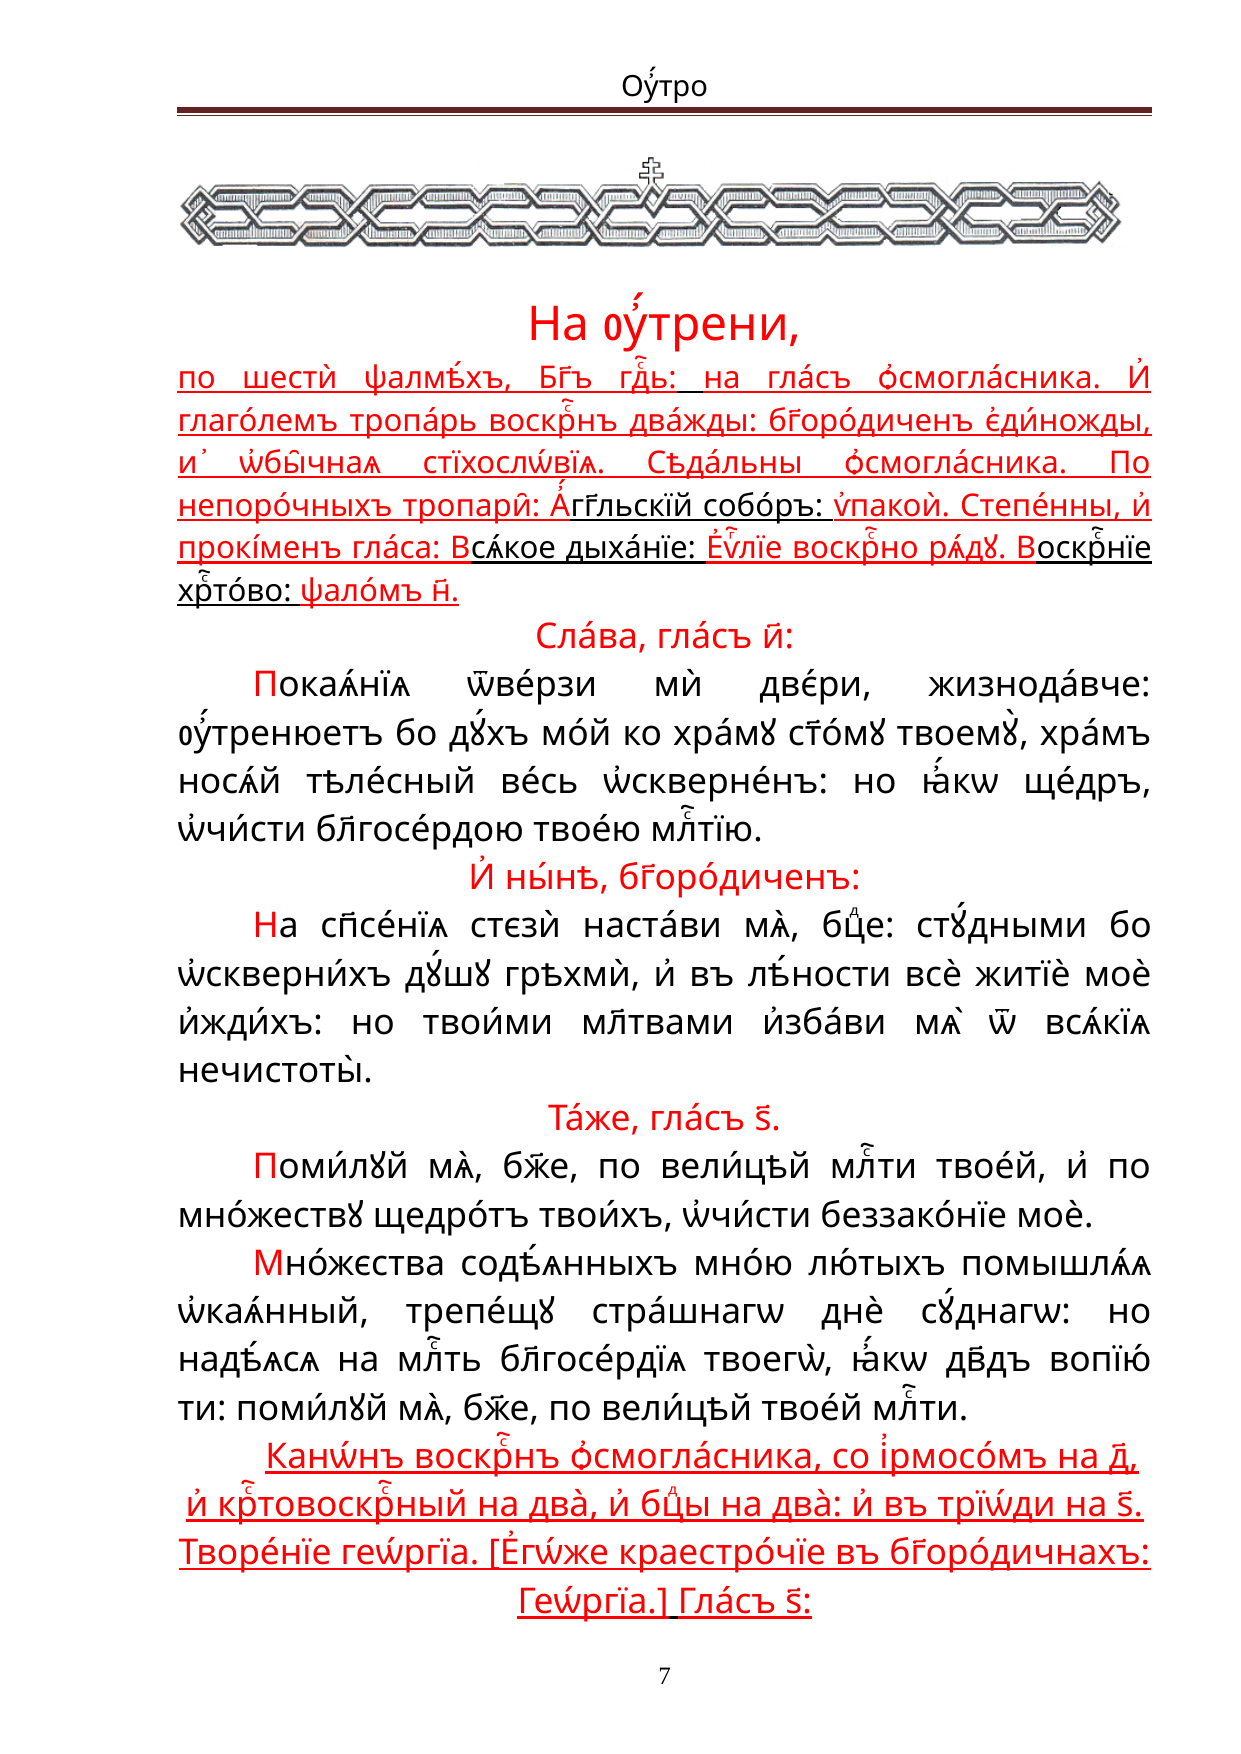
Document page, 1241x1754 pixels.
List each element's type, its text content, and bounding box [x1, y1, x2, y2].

picture [177, 156, 1126, 253]
text Поми́лꙋй мѧ̀, бж҃е, по вели́цѣй млⷭ҇ти твое́й, и҆ по мно́жествꙋ щедро́тъ твои́хъ, ѡ҆чи́сти беззако́нїе моѐ. [177, 1141, 1152, 1237]
text Творе́нїе геѡ́ргїа. [Е҆гѡ́же краестро́чїе въ бг҃оро́дичнахъ: Геѡ́ргїа.] Гла́съ ѕ҃: [177, 1527, 1152, 1623]
text На сп҃се́нїѧ стєзѝ наста́ви мѧ̀, бцⷣе: стꙋ́дными бо ѡ҆скверни́хъ дꙋ́шꙋ грѣхмѝ, и҆ въ лѣ́ности всѐ житїѐ моѐ и҆жди́хъ: но твои́ми мл҃твами и҆зба́ви мѧ̀ ѿ всѧ́кїѧ нечистоты̀. [177, 900, 1152, 1093]
text На ᲂу҆́трени, [177, 289, 1152, 355]
text прокі́менъ гла́са: Всѧ́кое дыха́нїе: Е҆ѵⷢ҇лїе воскрⷭ҇но рѧ́дꙋ. Воскрⷭ҇нїе [177, 520, 1152, 561]
text Мно́жєства содѣ́ѧнныхъ мно́ю лю́тыхъ помышлѧ́ѧ ѡ҆каѧ́нный, трепе́щꙋ стра́шнагѡ днѐ сꙋ́днагѡ: но надѣ́ѧсѧ на млⷭ҇ть бл҃госе́рдїѧ твоегѡ̀, ꙗ҆́кѡ дв҃дъ вопїю́ ти: поми́лꙋй мѧ̀, бж҃е, по вели́цѣй твое́й млⷭ҇ти. [177, 1237, 1152, 1430]
text Та́же, гла́съ ѕ҃. [177, 1093, 1152, 1141]
text хрⷭ҇то́во: ѱало́мъ н҃. [177, 564, 1152, 611]
text Покаѧ́нїѧ ѿве́рзи мѝ двє́ри, жизнода́вче: ᲂу҆́тренюетъ бо дꙋ́хъ мо́й ко хра́мꙋ ст҃о́мꙋ твоемꙋ̀, хра́мъ носѧ́й тѣле́сный ве́сь ѡ҆скверне́нъ: но ꙗ҆́кѡ ще́дръ, ѡ҆чи́сти бл҃госе́рдою твое́ю млⷭ҇тїю. [177, 659, 1152, 852]
text Сла́ва, гла́съ и҃: [177, 611, 1152, 659]
text и҆ ѡ҆бы̑чнаѧ стїхослѡ́вїѧ. Сѣда́льны ѻ҆смогла́сника. По непоро́чныхъ тропари̑: А҆́гг҃льскїй собо́ръ: ѵ҆пакоѝ. Степе́нны, и҆ [177, 435, 1152, 519]
text И҆ ны́нѣ, бг҃оро́диченъ: [177, 852, 1152, 900]
text Канѡ́нъ воскрⷭ҇нъ ѻ҆смогла́сника, со і҆рмосо́мъ на д҃, и҆ крⷭ҇товоскрⷭ҇ный на два̀, и҆ бцⷣы на два̀: и҆ въ трїѡ́ди на ѕ҃. [177, 1430, 1152, 1527]
text по шестѝ ѱалмѣ́хъ, Бг҃ъ гдⷭ҇ь: на гла́съ ѻ҆смогла́сника. И҆ глаго́лемъ тропа́рь воскрⷭ҇нъ два́жды: бг҃оро́диченъ є҆ди́ножды, [177, 355, 1152, 434]
